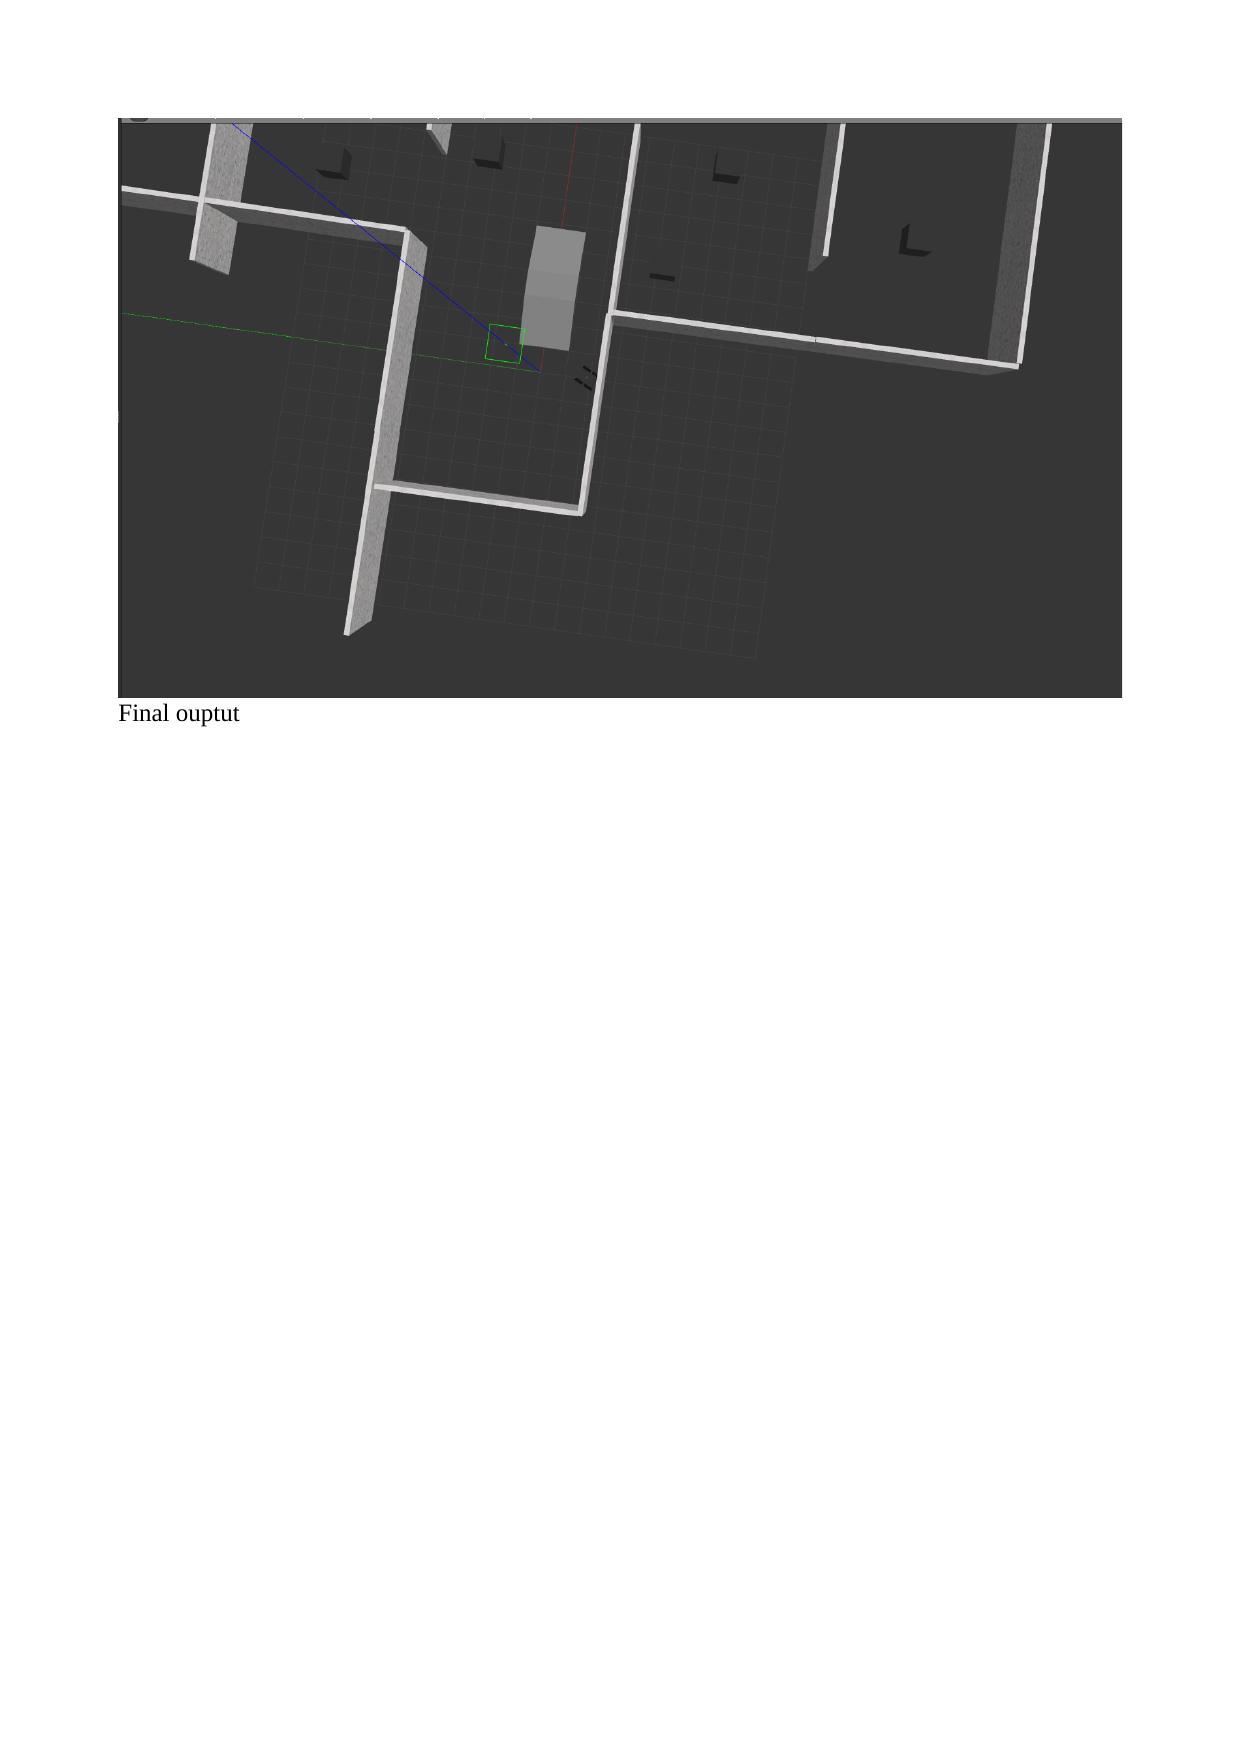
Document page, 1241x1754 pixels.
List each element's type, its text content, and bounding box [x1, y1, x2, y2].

picture [118, 118, 1123, 698]
text Final ouptut [118, 698, 1122, 726]
